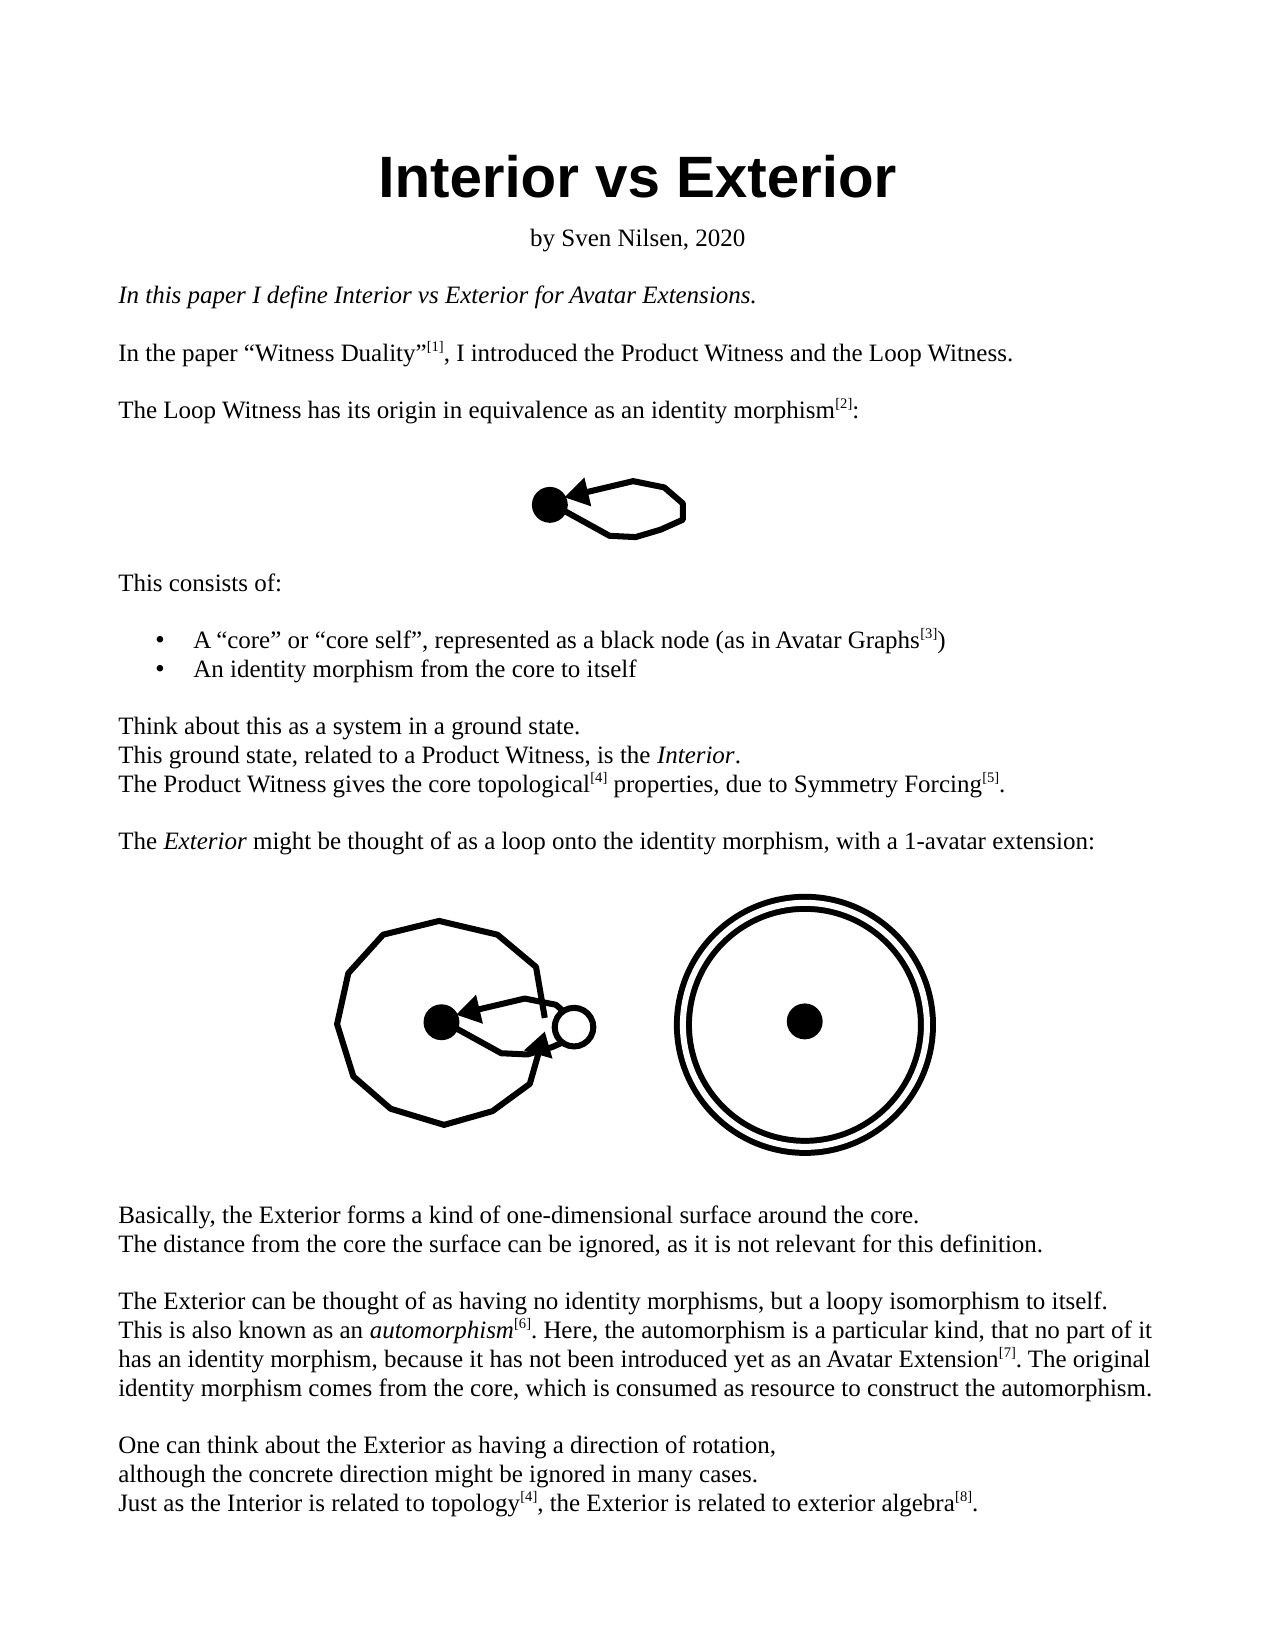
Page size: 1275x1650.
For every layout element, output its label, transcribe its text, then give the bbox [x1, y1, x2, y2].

list A “core” or “core self”, represented as a black node (as in Avatar Graphs[3]) [156, 625, 1157, 654]
text by Sven Nilsen, 2020 [118, 223, 1157, 251]
text The distance from the core the surface can be ignored, as it is not relevant for this definition. [118, 1229, 1157, 1258]
text The Product Witness gives the core topological[4] properties, due to Symmetry Forcing[5]. [118, 769, 1157, 798]
text This ground state, related to a Product Witness, is the Interior. [118, 740, 1157, 769]
text This is also known as an automorphism[6]. Here, the automorphism is a particular kind, that no part of it has an identity morphism, because it has not been introduced yet as an Avatar Extension[7]. The original identity morphism comes from the core, which is consumed as resource to construct the automorphism. [118, 1315, 1157, 1401]
text Just as the Interior is related to topology[4], the Exterior is related to exterior algebra[8]. [118, 1488, 1157, 1516]
list An identity morphism from the core to itself [156, 654, 1157, 683]
text although the concrete direction might be ignored in many cases. [118, 1459, 1157, 1488]
text The Exterior might be thought of as a loop onto the identity morphism, with a 1-avatar extension: [118, 826, 1157, 855]
text This consists of: [118, 568, 1157, 596]
text The Loop Witness has its origin in equivalence as an identity morphism[2]: [118, 395, 1157, 424]
text The Exterior can be thought of as having no identity morphisms, but a loopy isomorphism to itself. [118, 1286, 1157, 1315]
text One can think about the Exterior as having a direction of rotation, [118, 1430, 1157, 1459]
text In the paper “Witness Duality”[1], I introduced the Product Witness and the Loop Witness. [118, 338, 1157, 366]
text Basically, the Exterior forms a kind of one-dimensional surface around the core. [118, 1200, 1157, 1229]
title Interior vs Exterior [118, 143, 1157, 210]
text In this paper I define Interior vs Exterior for Avatar Extensions. [118, 280, 1157, 309]
text Think about this as a system in a ground state. [118, 711, 1157, 740]
